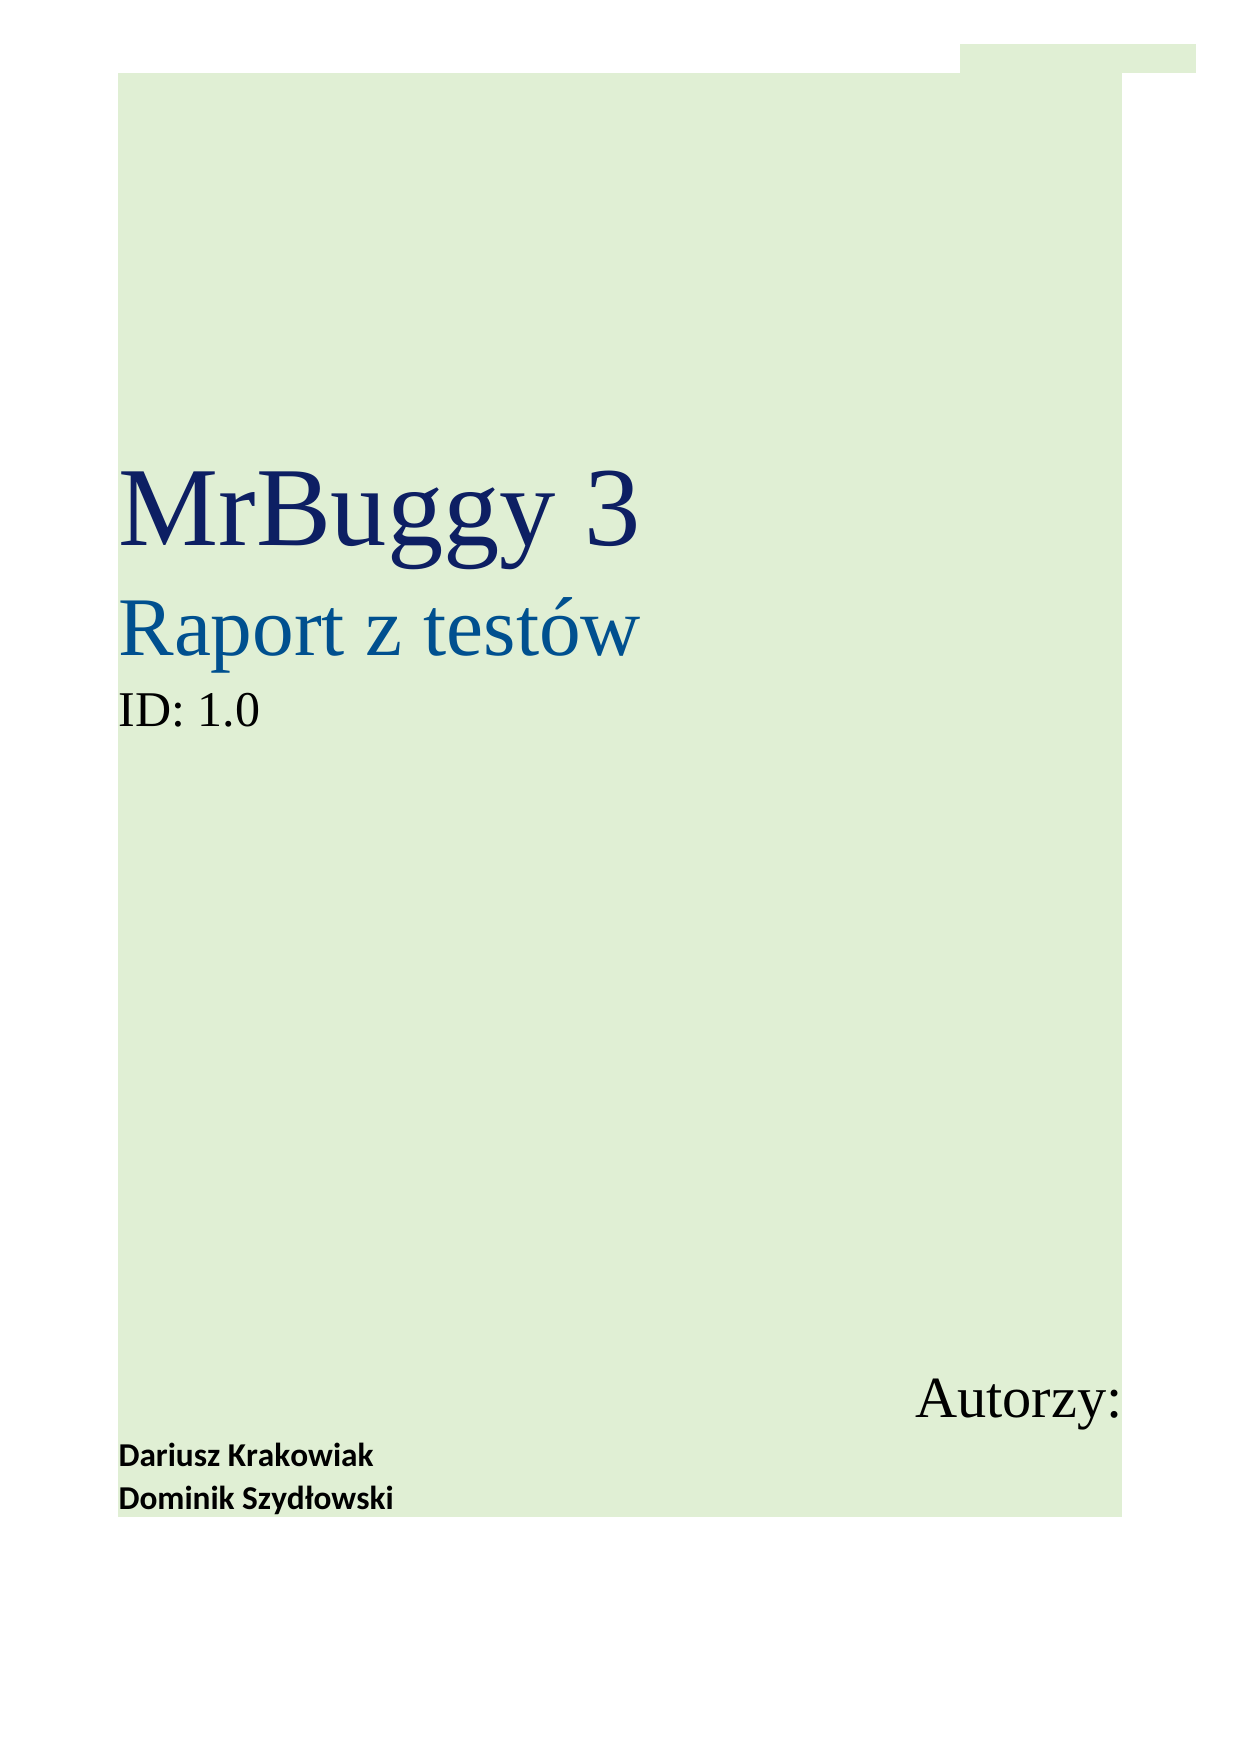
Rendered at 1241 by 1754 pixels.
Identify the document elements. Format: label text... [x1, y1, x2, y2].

subtitle Raport z testów [118, 578, 1122, 674]
subtitle Dariusz Krakowiak [118, 1434, 1122, 1474]
subtitle ID: 1.0 [118, 679, 1122, 737]
subtitle Dominik Szydłowski [118, 1477, 1122, 1517]
subtitle MrBuggy 3 [118, 441, 1122, 570]
subtitle Autorzy: [118, 1363, 1122, 1430]
